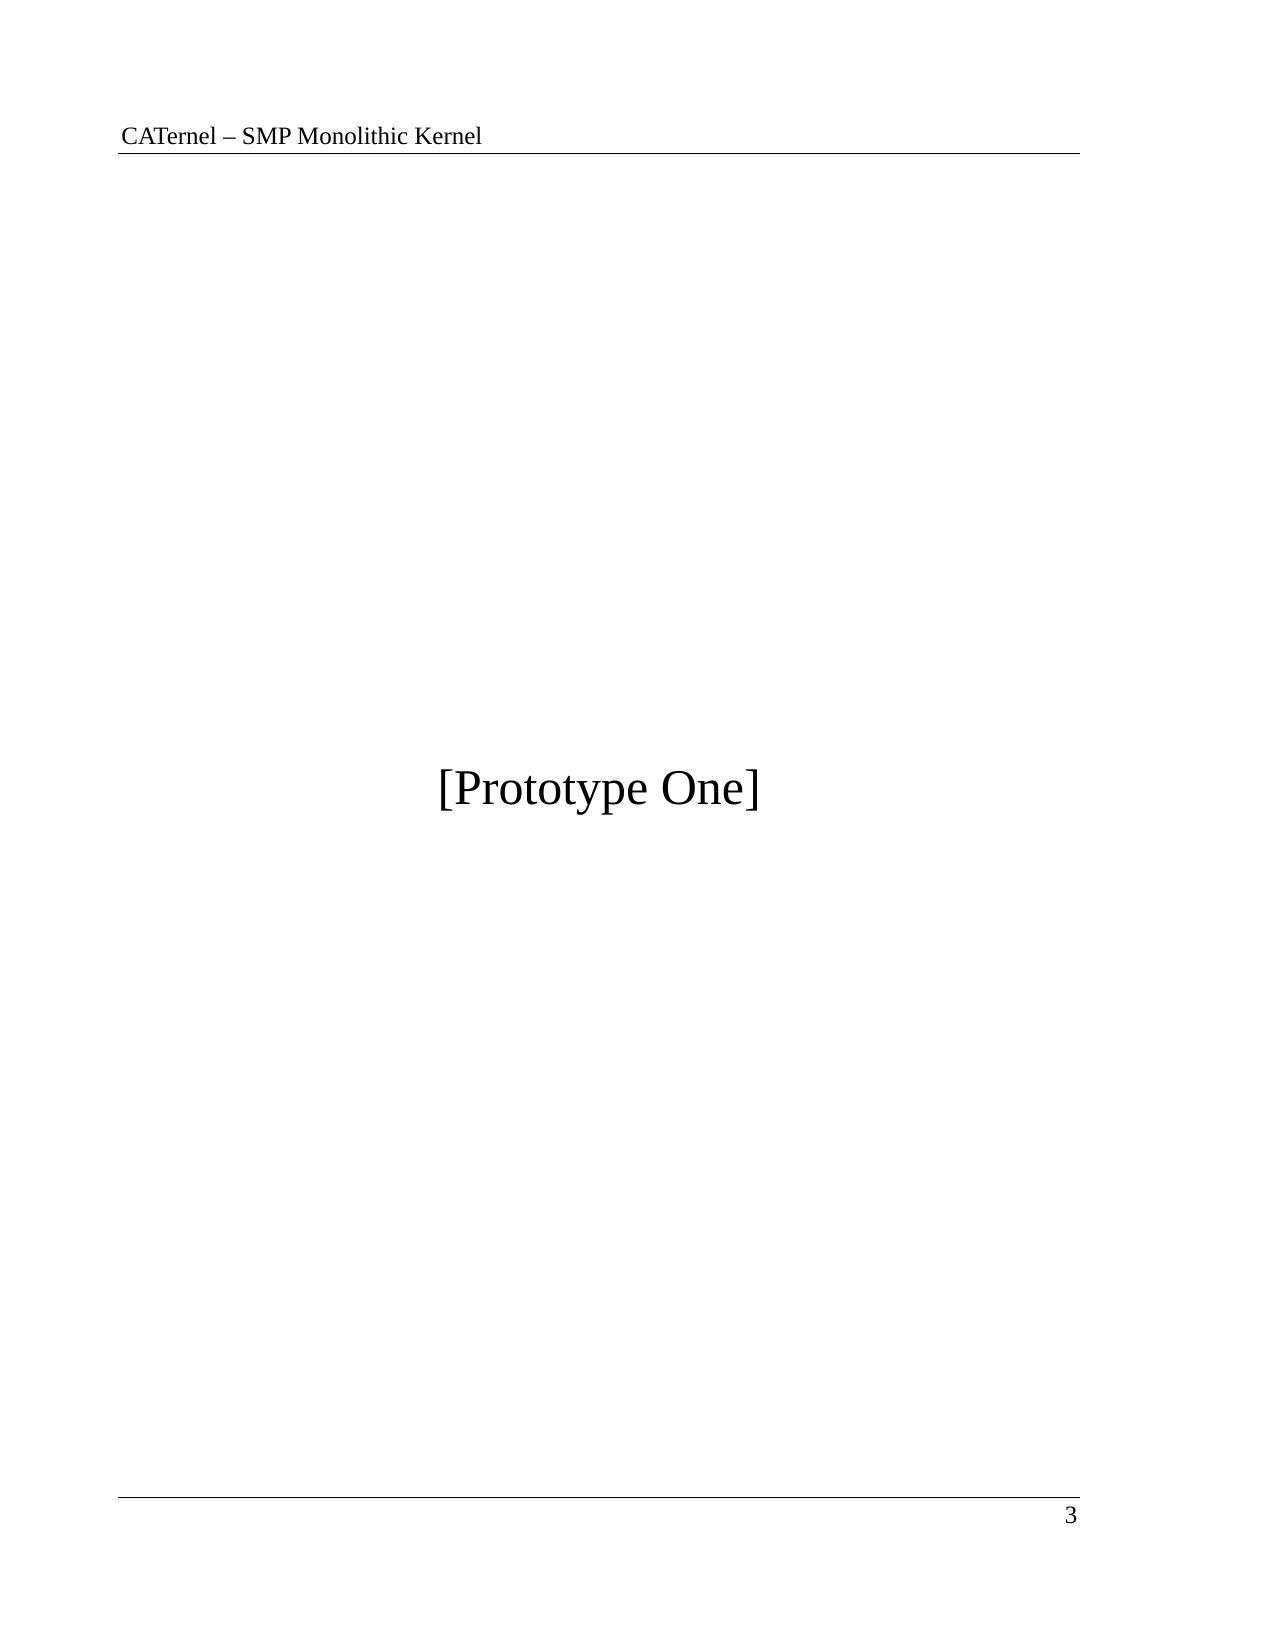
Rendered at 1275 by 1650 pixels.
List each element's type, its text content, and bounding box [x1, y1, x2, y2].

text [Prototype One] [118, 758, 1080, 816]
